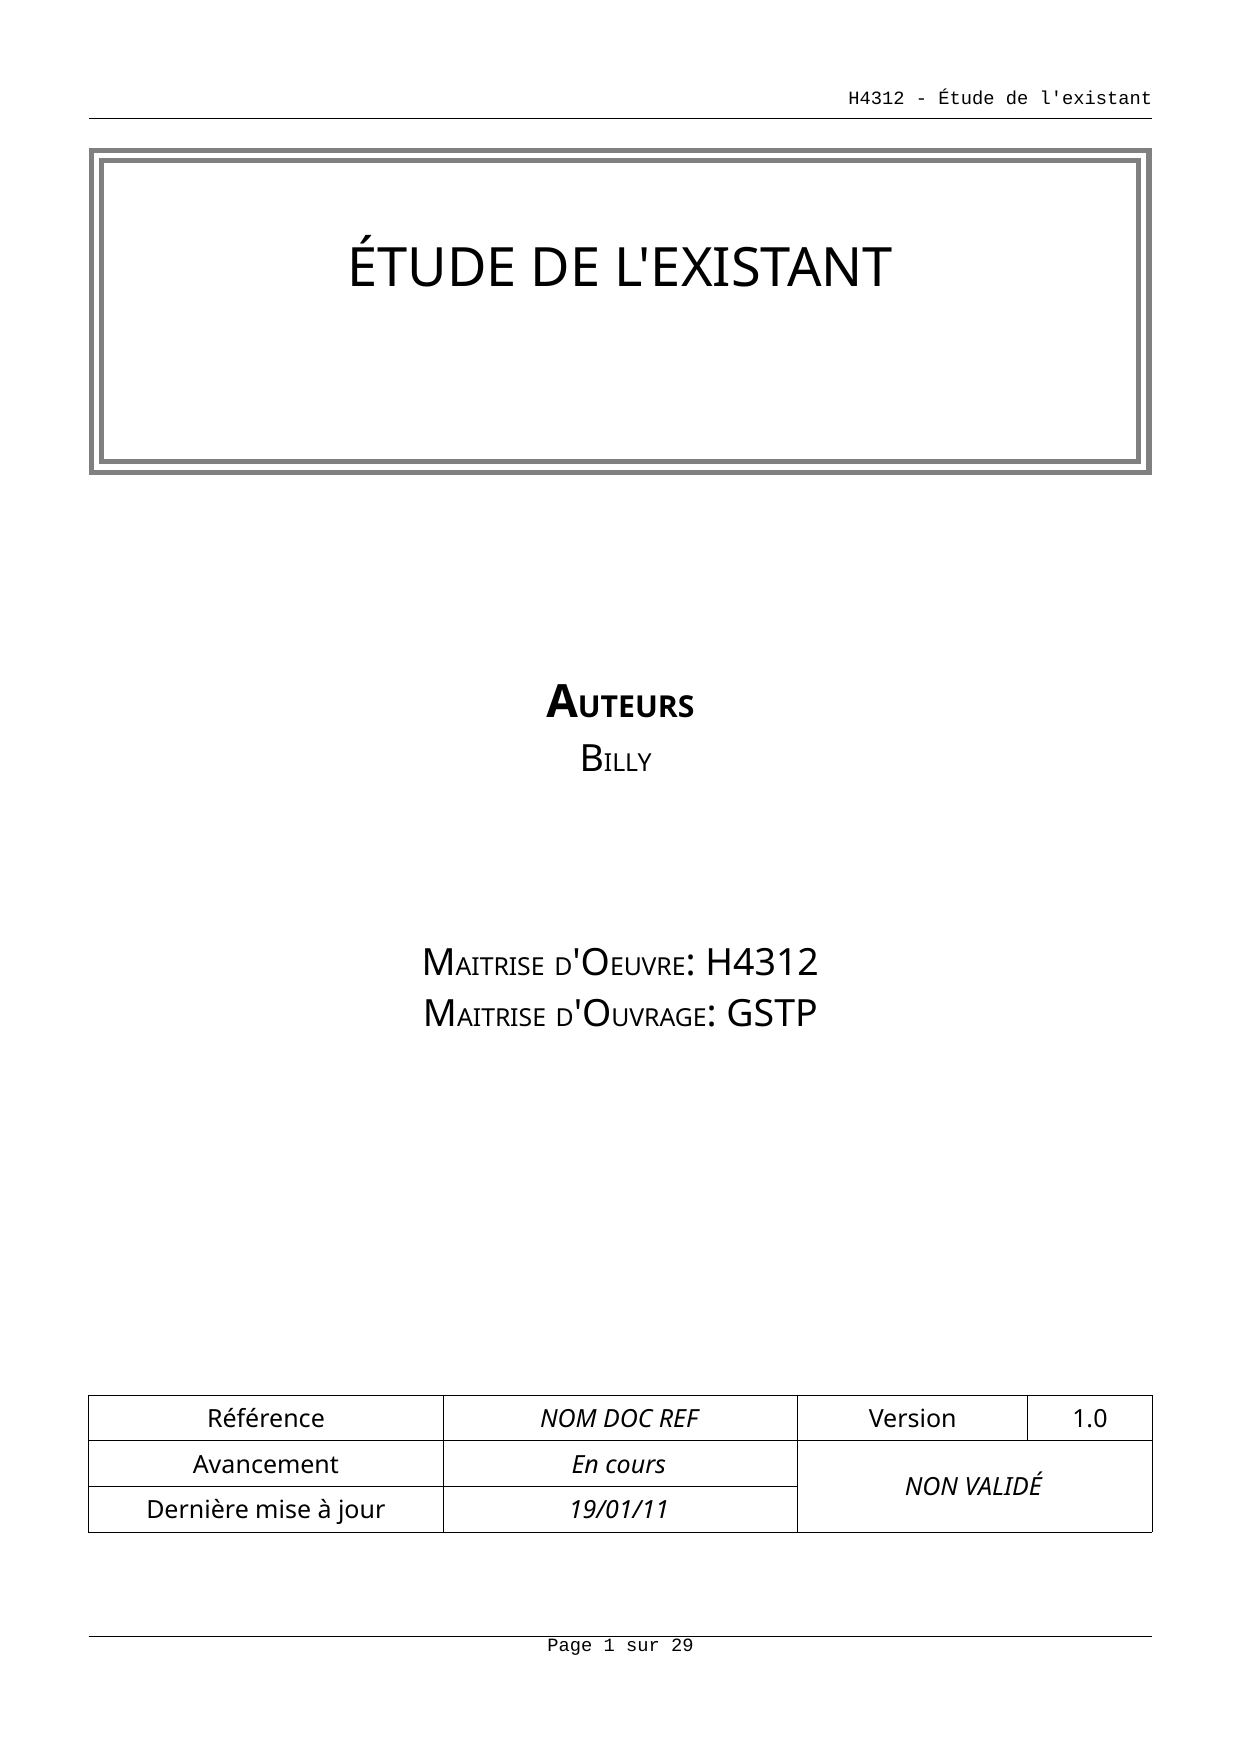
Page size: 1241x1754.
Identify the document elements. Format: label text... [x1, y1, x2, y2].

table_cell Dernière mise à jour [89, 1487, 443, 1532]
table_cell En cours [444, 1441, 797, 1486]
table_header Référence [89, 1396, 443, 1440]
text Billy [88, 731, 1152, 782]
table_header NOM DOC REF [444, 1396, 797, 1440]
table_cell NON VALIDÉ [798, 1441, 1152, 1532]
text Maitrise d'Oeuvre: H4312 [88, 935, 1152, 986]
table_header Version [798, 1396, 1027, 1440]
text [94, 210, 99, 302]
text [1141, 210, 1146, 302]
table_cell 19/01/11 [444, 1487, 797, 1532]
table_header 1.0 [1028, 1396, 1152, 1440]
text Maitrise d'Ouvrage: GSTP [88, 986, 1152, 1037]
table_cell Avancement [89, 1441, 443, 1486]
text Auteurs [88, 669, 1152, 731]
text Étude de l'existant [104, 210, 1136, 302]
